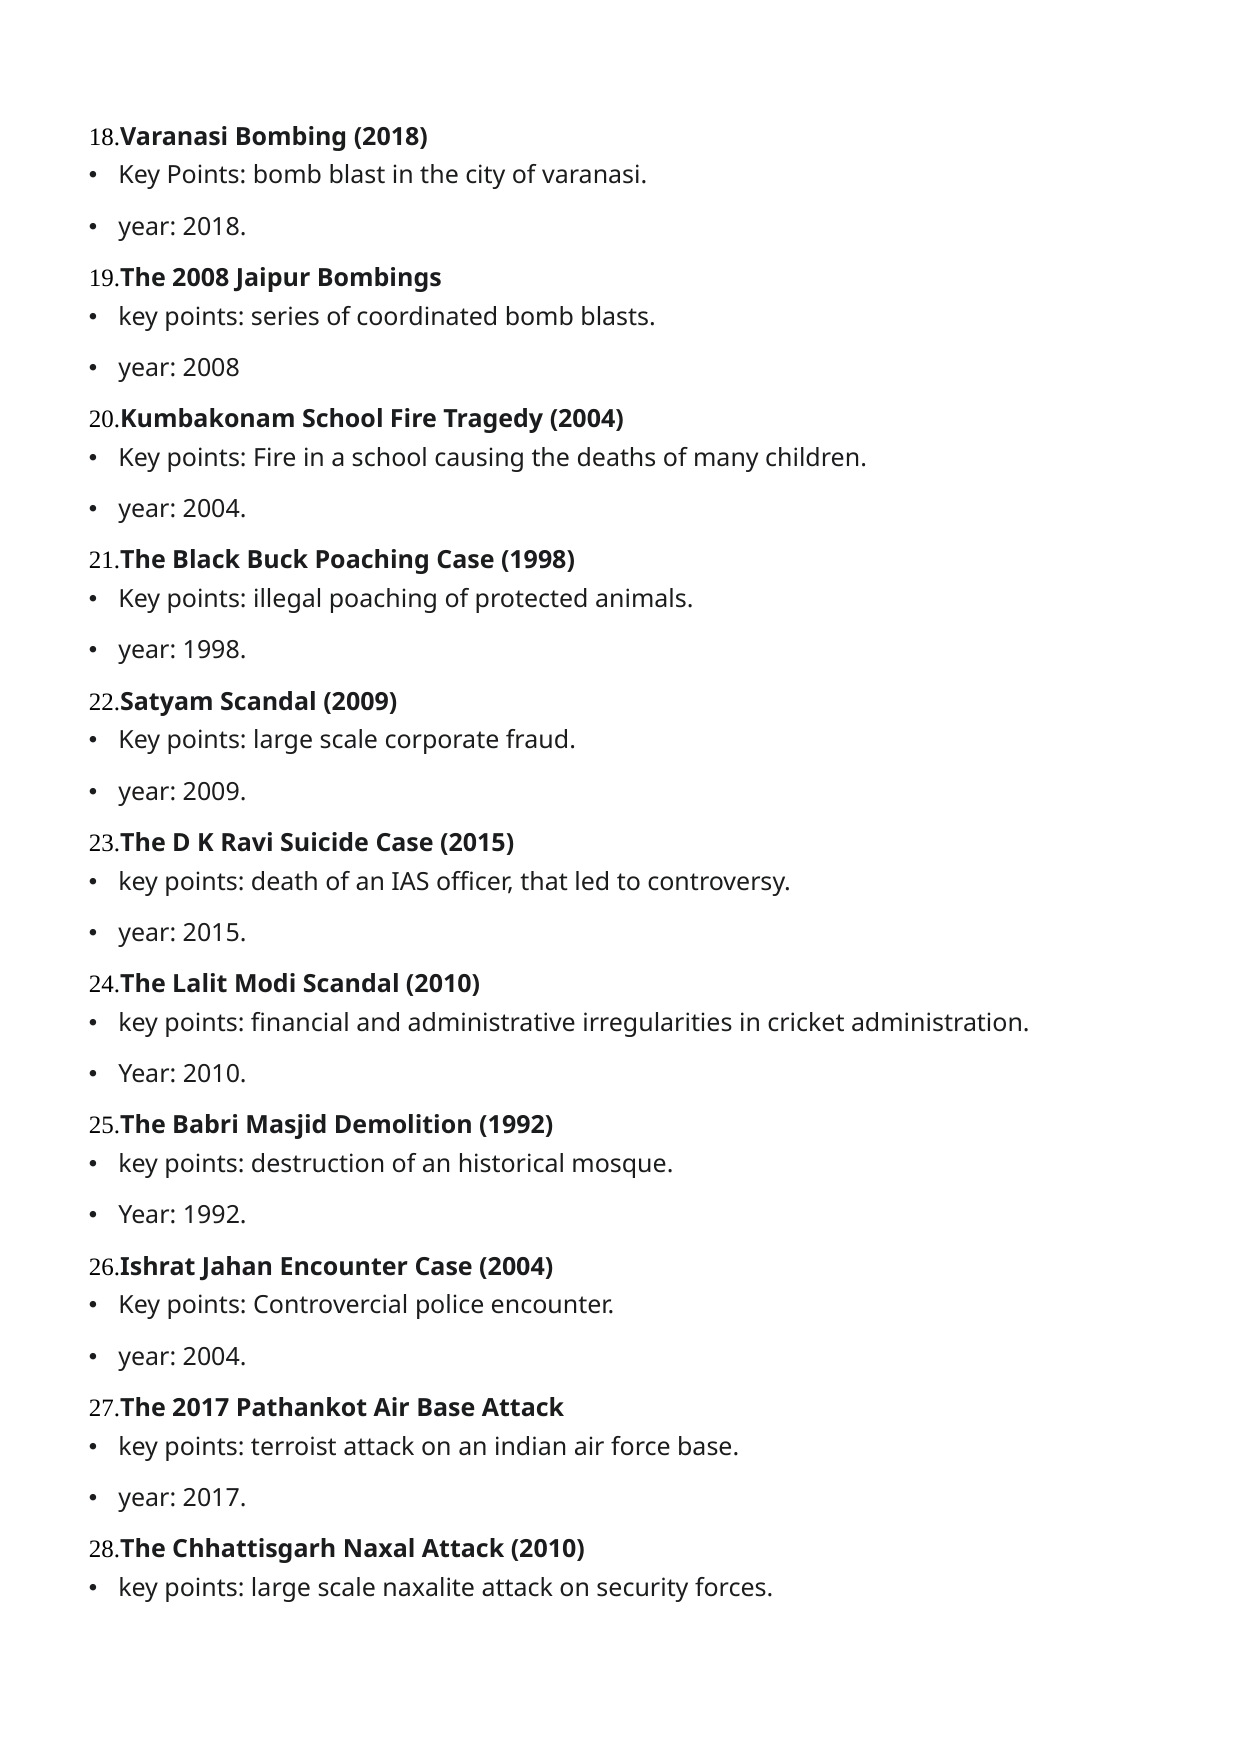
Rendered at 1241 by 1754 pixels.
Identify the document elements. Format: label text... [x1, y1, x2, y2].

list Key points: Fire in a school causing the deaths of many children. [118, 439, 1122, 473]
list key points: series of coordinated bomb blasts. [118, 298, 1122, 332]
list year: 2008 [118, 349, 1122, 383]
list key points: terroist attack on an indian air force base. [118, 1428, 1122, 1462]
list The Chhattisgarh Naxal Attack (2010) [118, 1531, 1122, 1565]
list The Lalit Modi Scandal (2010) [118, 966, 1122, 1000]
list Ishrat Jahan Encounter Case (2004) [118, 1248, 1122, 1282]
list year: 2004. [118, 1338, 1122, 1372]
list year: 2015. [118, 914, 1122, 948]
list Key Points: bomb blast in the city of varanasi. [118, 157, 1122, 191]
list year: 2018. [118, 208, 1122, 242]
list Kumbakonam School Fire Tragedy (2004) [118, 401, 1122, 435]
list Year: 2010. [118, 1056, 1122, 1090]
list Key points: illegal poaching of protected animals. [118, 581, 1122, 615]
list key points: large scale naxalite attack on security forces. [118, 1569, 1122, 1603]
list The D K Ravi Suicide Case (2015) [118, 824, 1122, 858]
list year: 2009. [118, 773, 1122, 807]
list year: 2004. [118, 491, 1122, 525]
list The 2008 Jaipur Bombings [118, 259, 1122, 293]
list Year: 1992. [118, 1197, 1122, 1231]
list Key points: Controvercial police encounter. [118, 1287, 1122, 1321]
list year: 2017. [118, 1479, 1122, 1513]
list Key points: large scale corporate fraud. [118, 722, 1122, 756]
list year: 1998. [118, 632, 1122, 666]
list key points: destruction of an historical mosque. [118, 1146, 1122, 1180]
list Satyam Scandal (2009) [118, 683, 1122, 717]
list The Black Buck Poaching Case (1998) [118, 542, 1122, 576]
list The 2017 Pathankot Air Base Attack [118, 1389, 1122, 1423]
list Varanasi Bombing (2018) [118, 118, 1122, 152]
list The Babri Masjid Demolition (1992) [118, 1107, 1122, 1141]
list key points: financial and administrative irregularities in cricket administration. [118, 1004, 1122, 1038]
list key points: death of an IAS officer, that led to controversy. [118, 863, 1122, 897]
